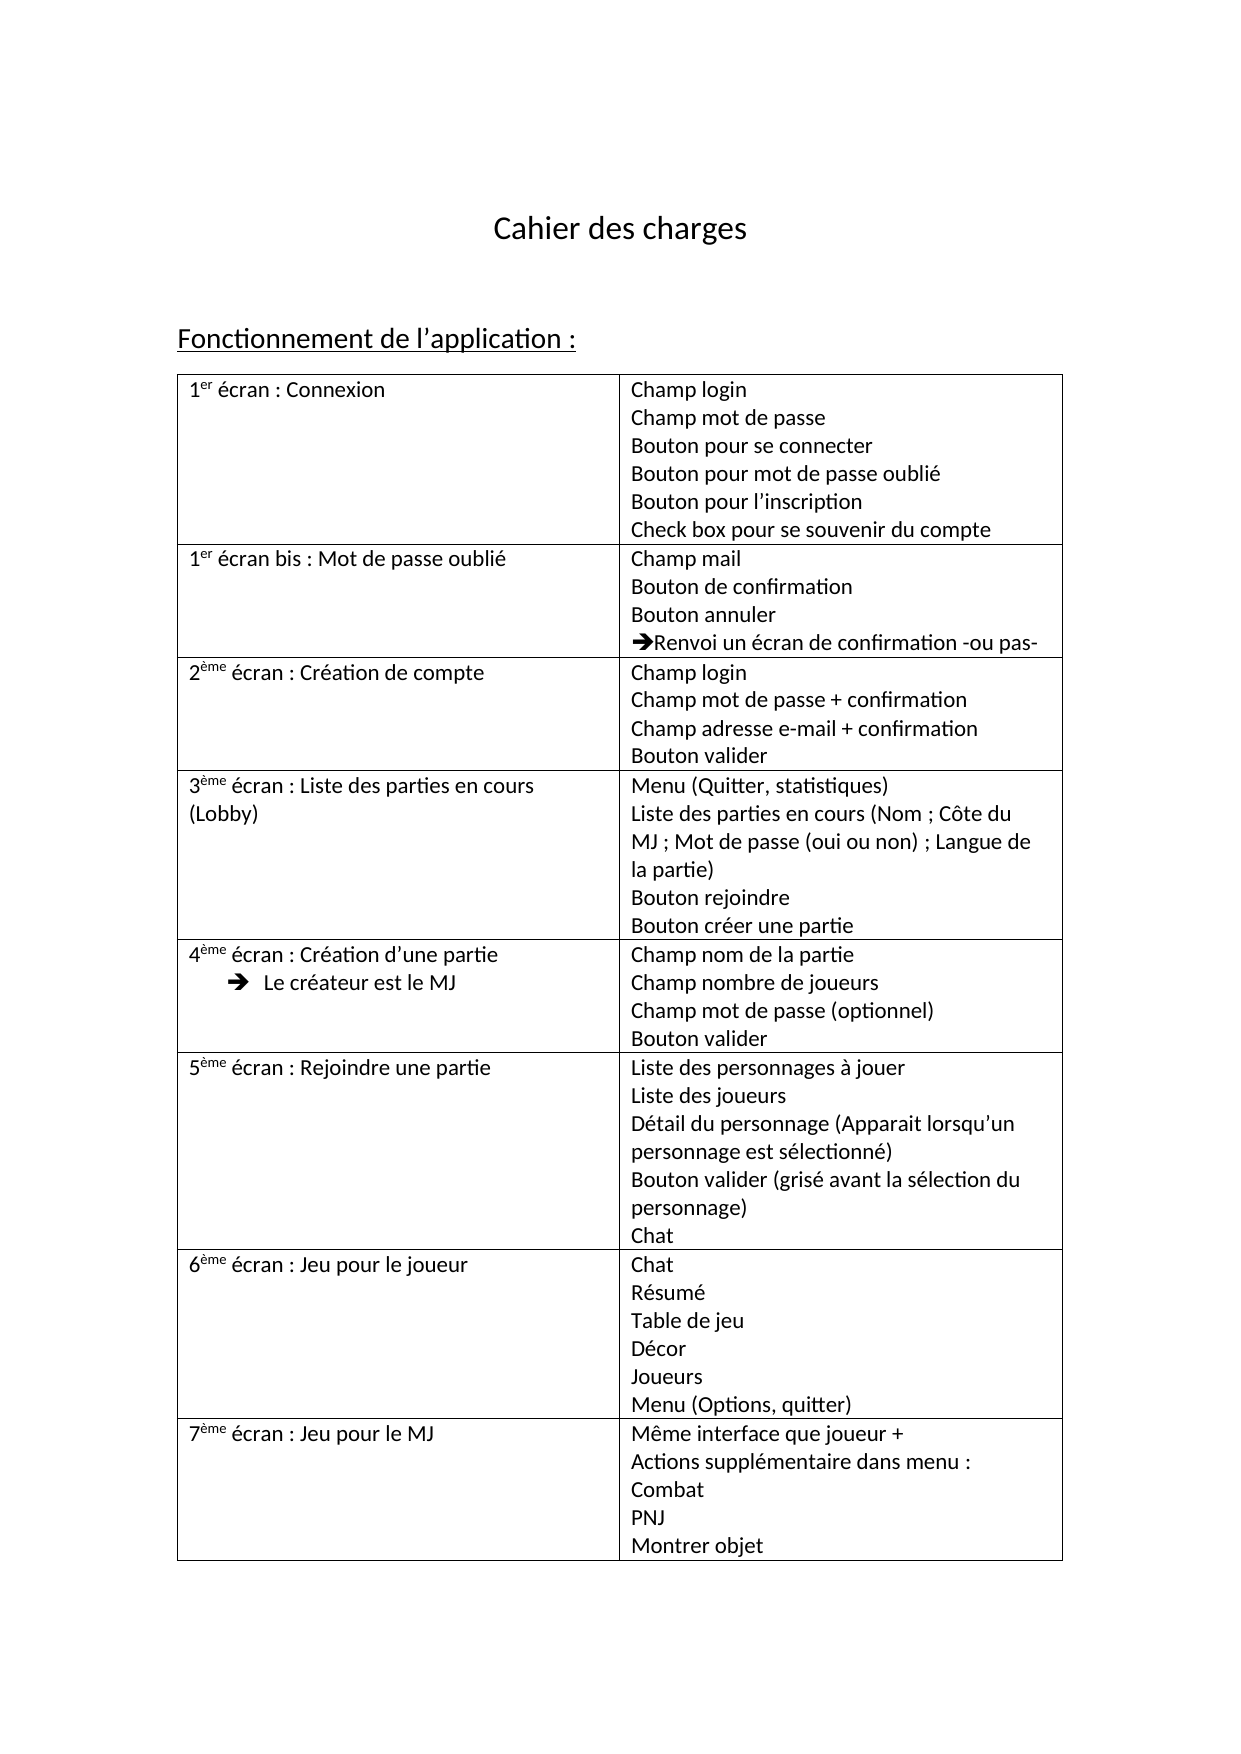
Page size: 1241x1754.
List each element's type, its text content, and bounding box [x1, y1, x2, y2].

table_cell 1er écran bis : Mot de passe oublié [178, 545, 619, 657]
table_header Champ login Champ mot de passe Bouton pour se connecter Bouton pour mot de passe oublié Bouton pour l’inscription Check box pour se souvenir du compte [620, 375, 1062, 543]
table_cell Champ nom de la partie Champ nombre de joueurs Champ mot de passe (optionnel) Bouton valider [620, 940, 1062, 1052]
table_cell Champ mail Bouton de confirmation Bouton annuler Renvoi un écran de confirmation -ou pas- [620, 545, 1062, 657]
table_cell 2ème écran : Création de compte [178, 658, 619, 770]
table_cell 6ème écran : Jeu pour le joueur [178, 1250, 619, 1418]
table_cell 4ème écran : Création d’une partie Le créateur est le MJ [178, 940, 619, 1052]
table_header 1er écran : Connexion [178, 375, 619, 543]
table_cell Menu (Quitter, statistiques) Liste des parties en cours (Nom ; Côte du MJ ; Mot de passe (oui ou non) ; Langue de la partie) Bouton rejoindre Bouton créer une partie [620, 771, 1062, 939]
table_cell Liste des personnages à jouer Liste des joueurs Détail du personnage (Apparait lorsqu’un personnage est sélectionné) Bouton valider (grisé avant la sélection du personnage) Chat [620, 1053, 1062, 1249]
table_cell 5ème écran : Rejoindre une partie [178, 1053, 619, 1249]
table_cell Champ login Champ mot de passe + confirmation Champ adresse e-mail + confirmation Bouton valider [620, 658, 1062, 770]
table_cell 3ème écran : Liste des parties en cours (Lobby) [178, 771, 619, 939]
text Cahier des charges [177, 207, 1063, 247]
table_cell Chat Résumé Table de jeu Décor Joueurs Menu (Options, quitter) [620, 1250, 1062, 1418]
text Fonctionnement de l’application : [177, 320, 1063, 356]
table_cell Même interface que joueur + Actions supplémentaire dans menu : Combat PNJ Montrer objet [620, 1419, 1062, 1559]
table_cell 7ème écran : Jeu pour le MJ [178, 1419, 619, 1559]
